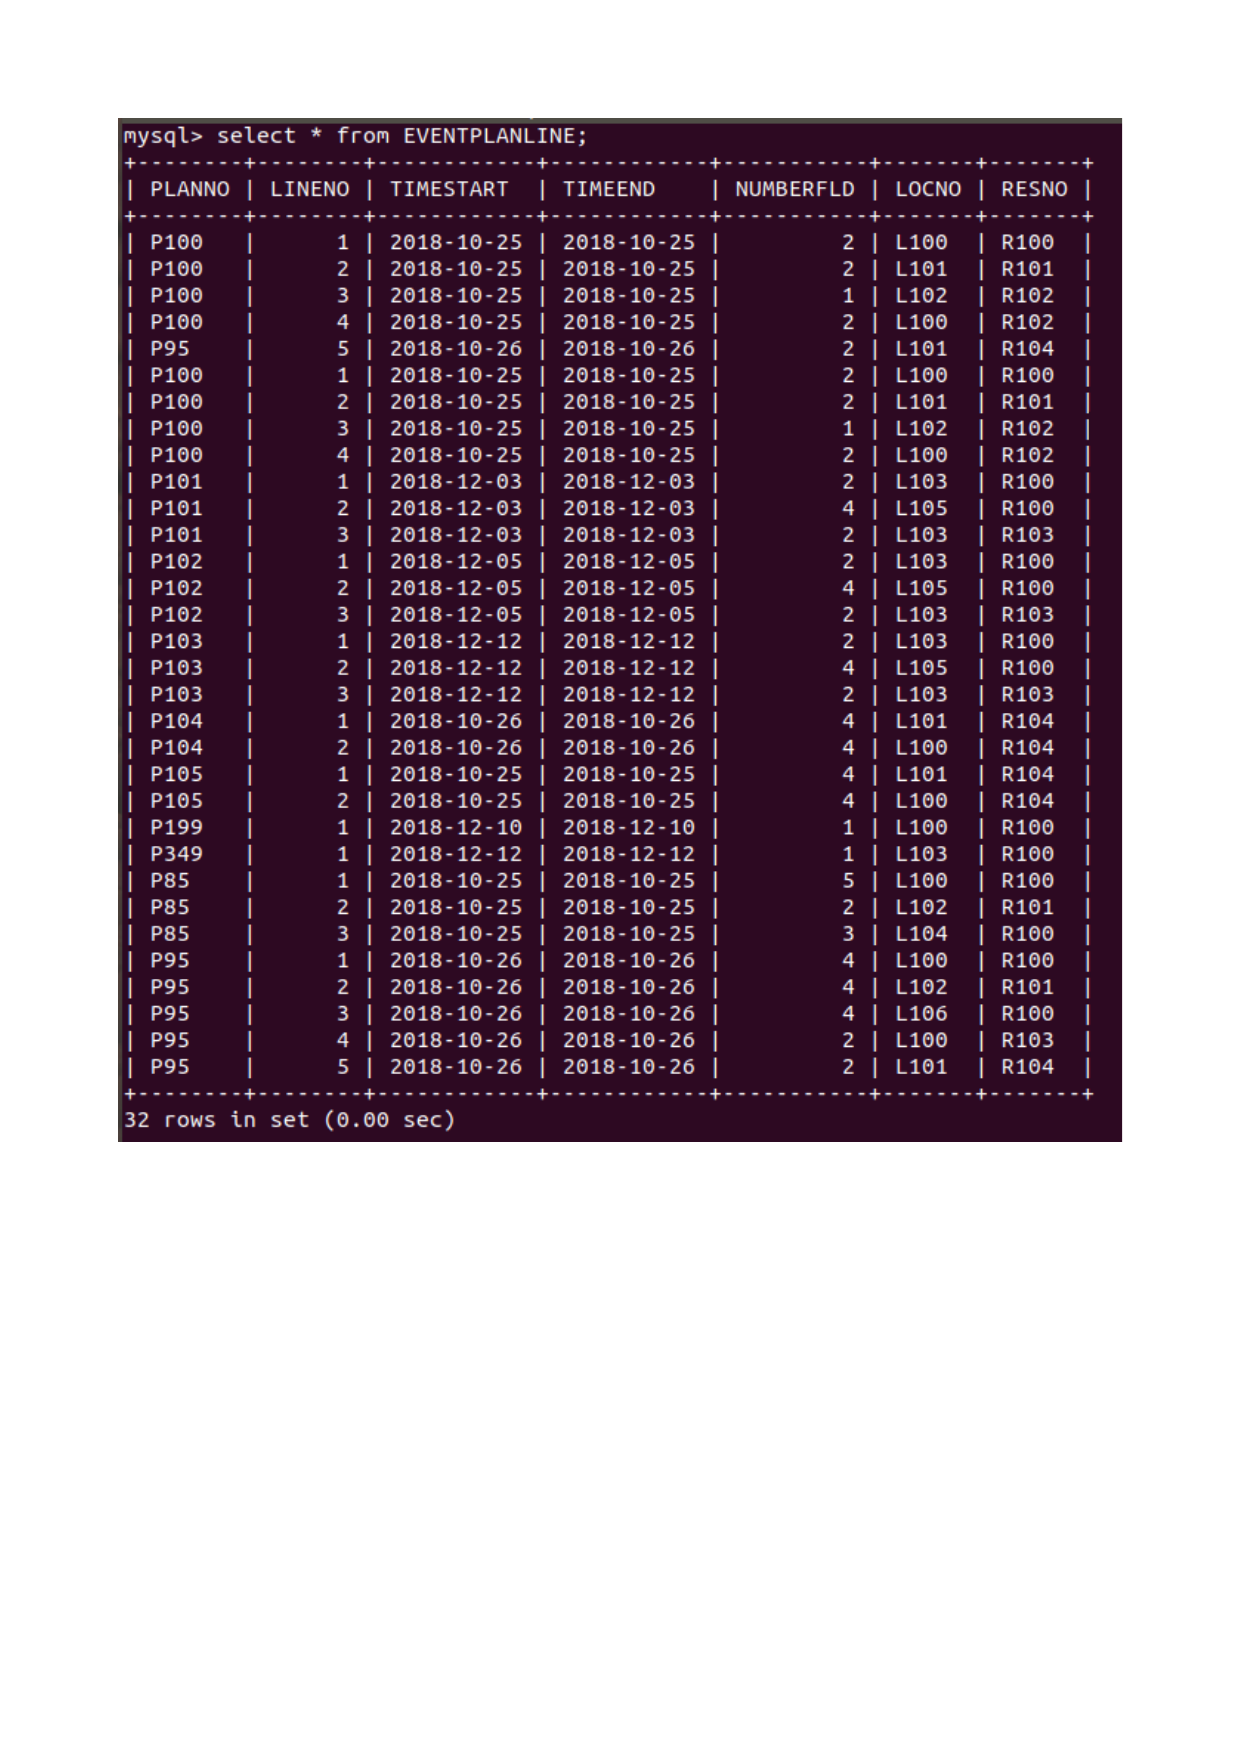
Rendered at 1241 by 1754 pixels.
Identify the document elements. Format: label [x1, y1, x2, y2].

picture [118, 118, 1123, 1142]
